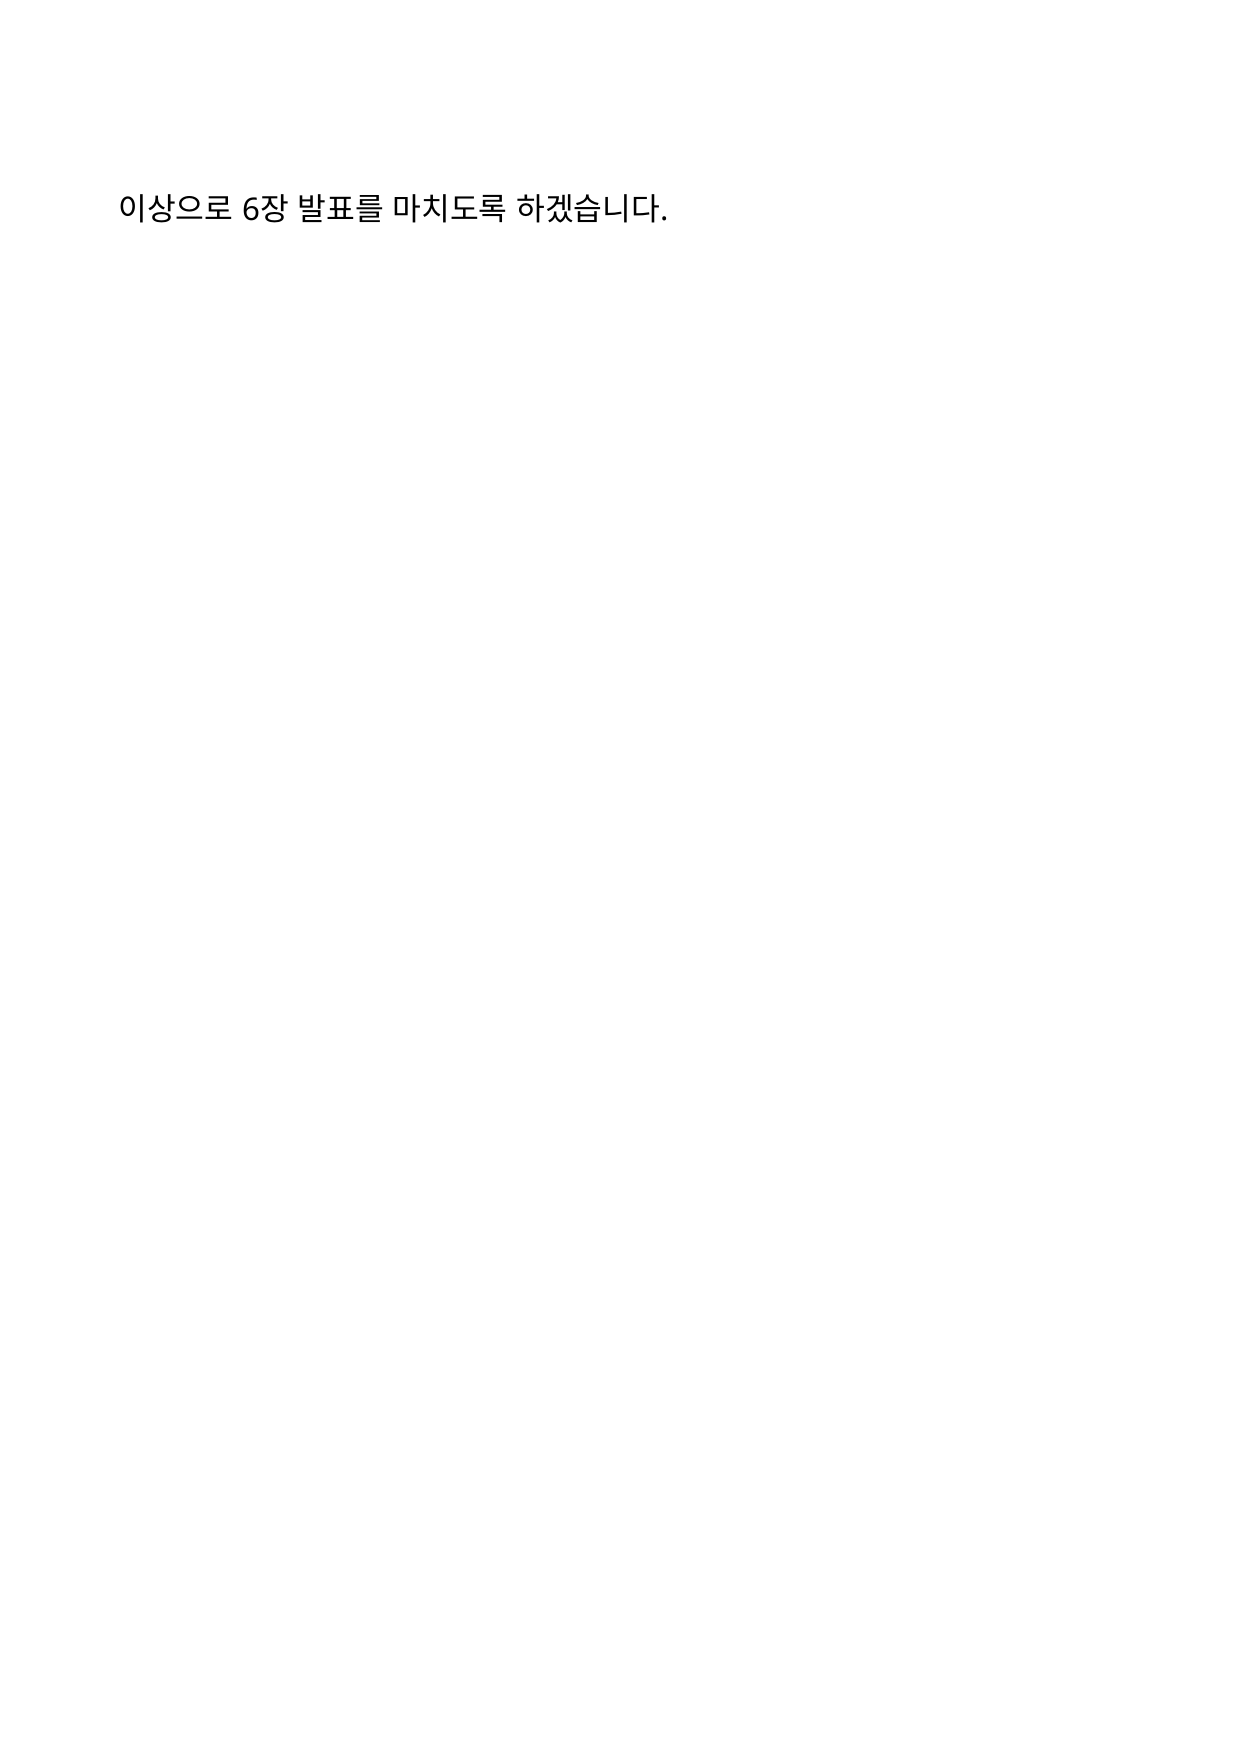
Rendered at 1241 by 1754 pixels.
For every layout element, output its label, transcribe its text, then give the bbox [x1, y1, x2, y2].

text 이상으로 6장 발표를 마치도록 하겠습니다. [118, 184, 1122, 229]
